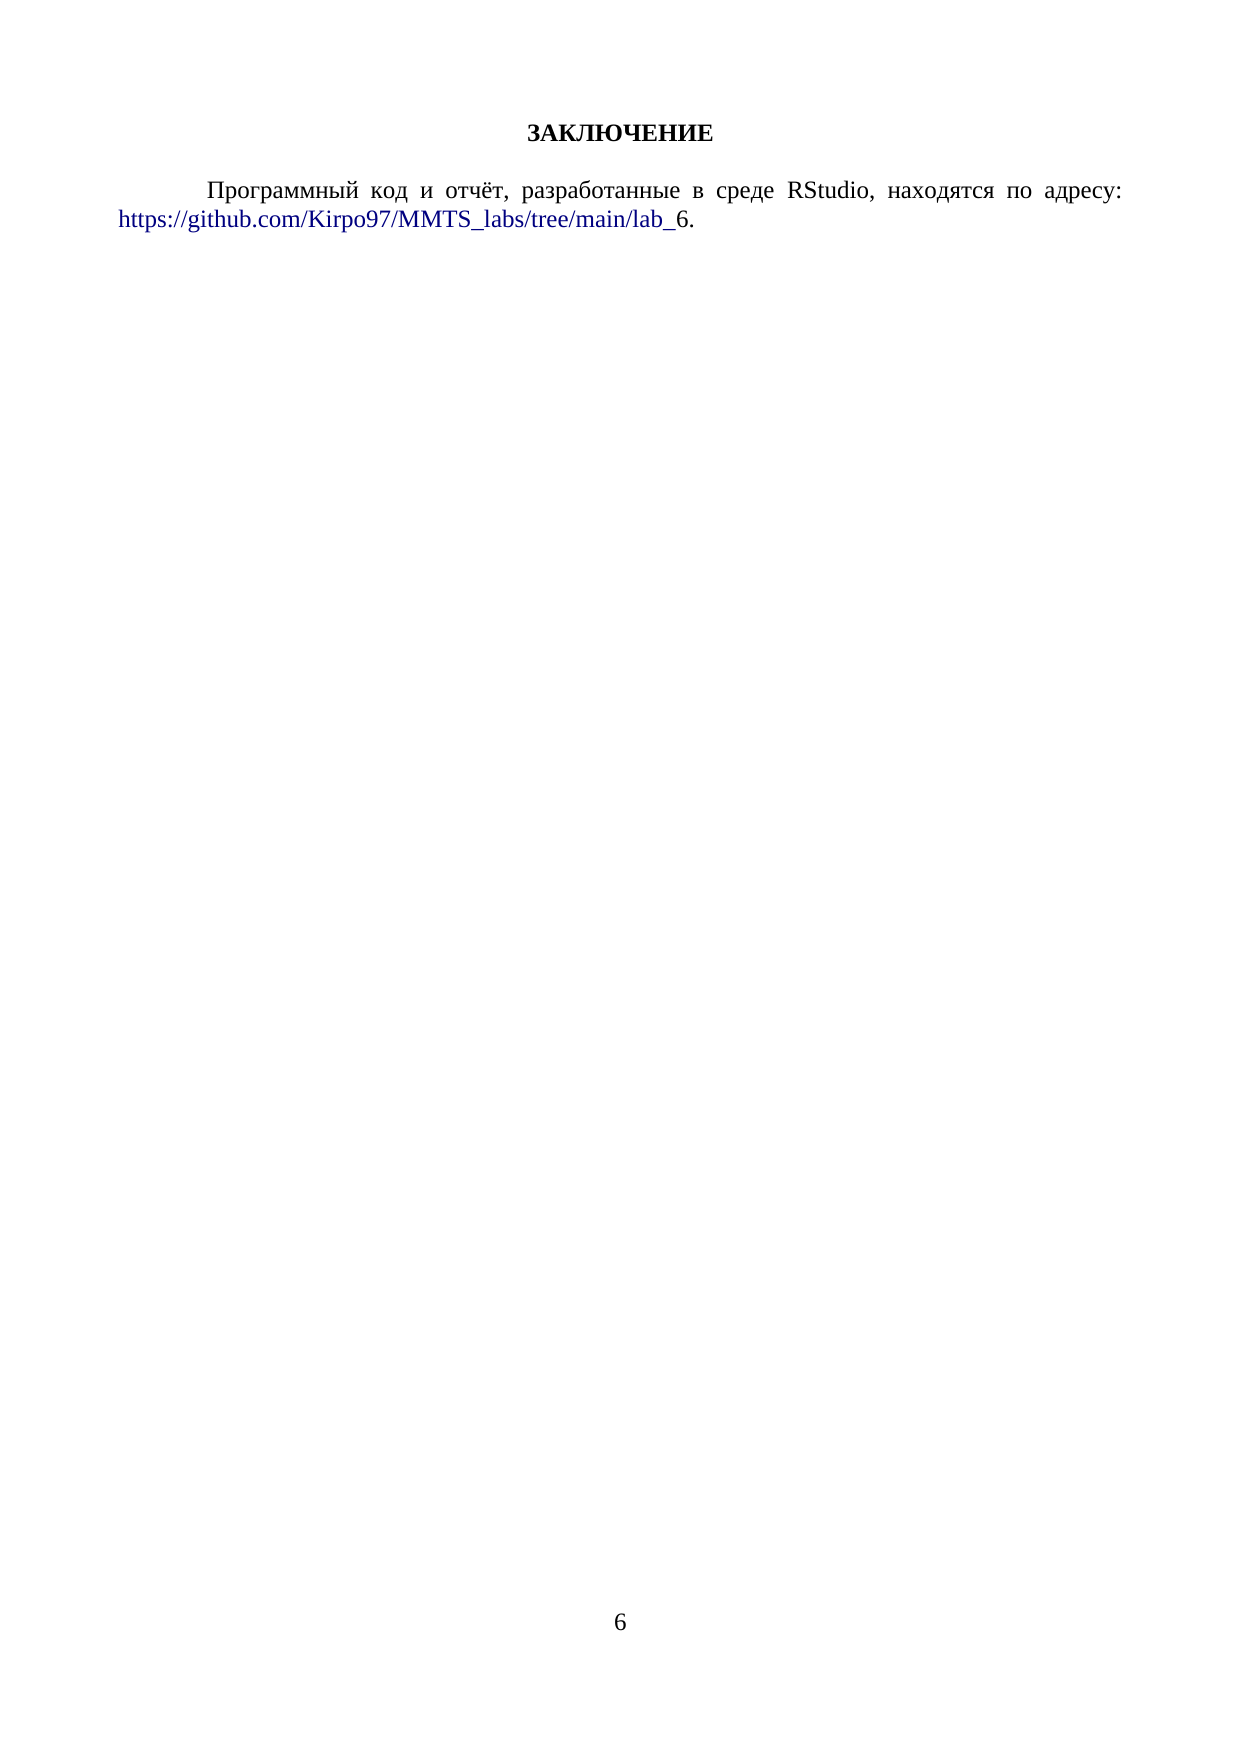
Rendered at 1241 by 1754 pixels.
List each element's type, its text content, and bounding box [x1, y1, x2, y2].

text ЗАКЛЮЧЕНИЕ [118, 118, 1122, 147]
text Программный код и отчёт, разработанные в среде RStudio, находятся по адресу: https://github.com/Kirpo97/MMTS_labs/tree/main/lab_6. [118, 176, 1122, 233]
